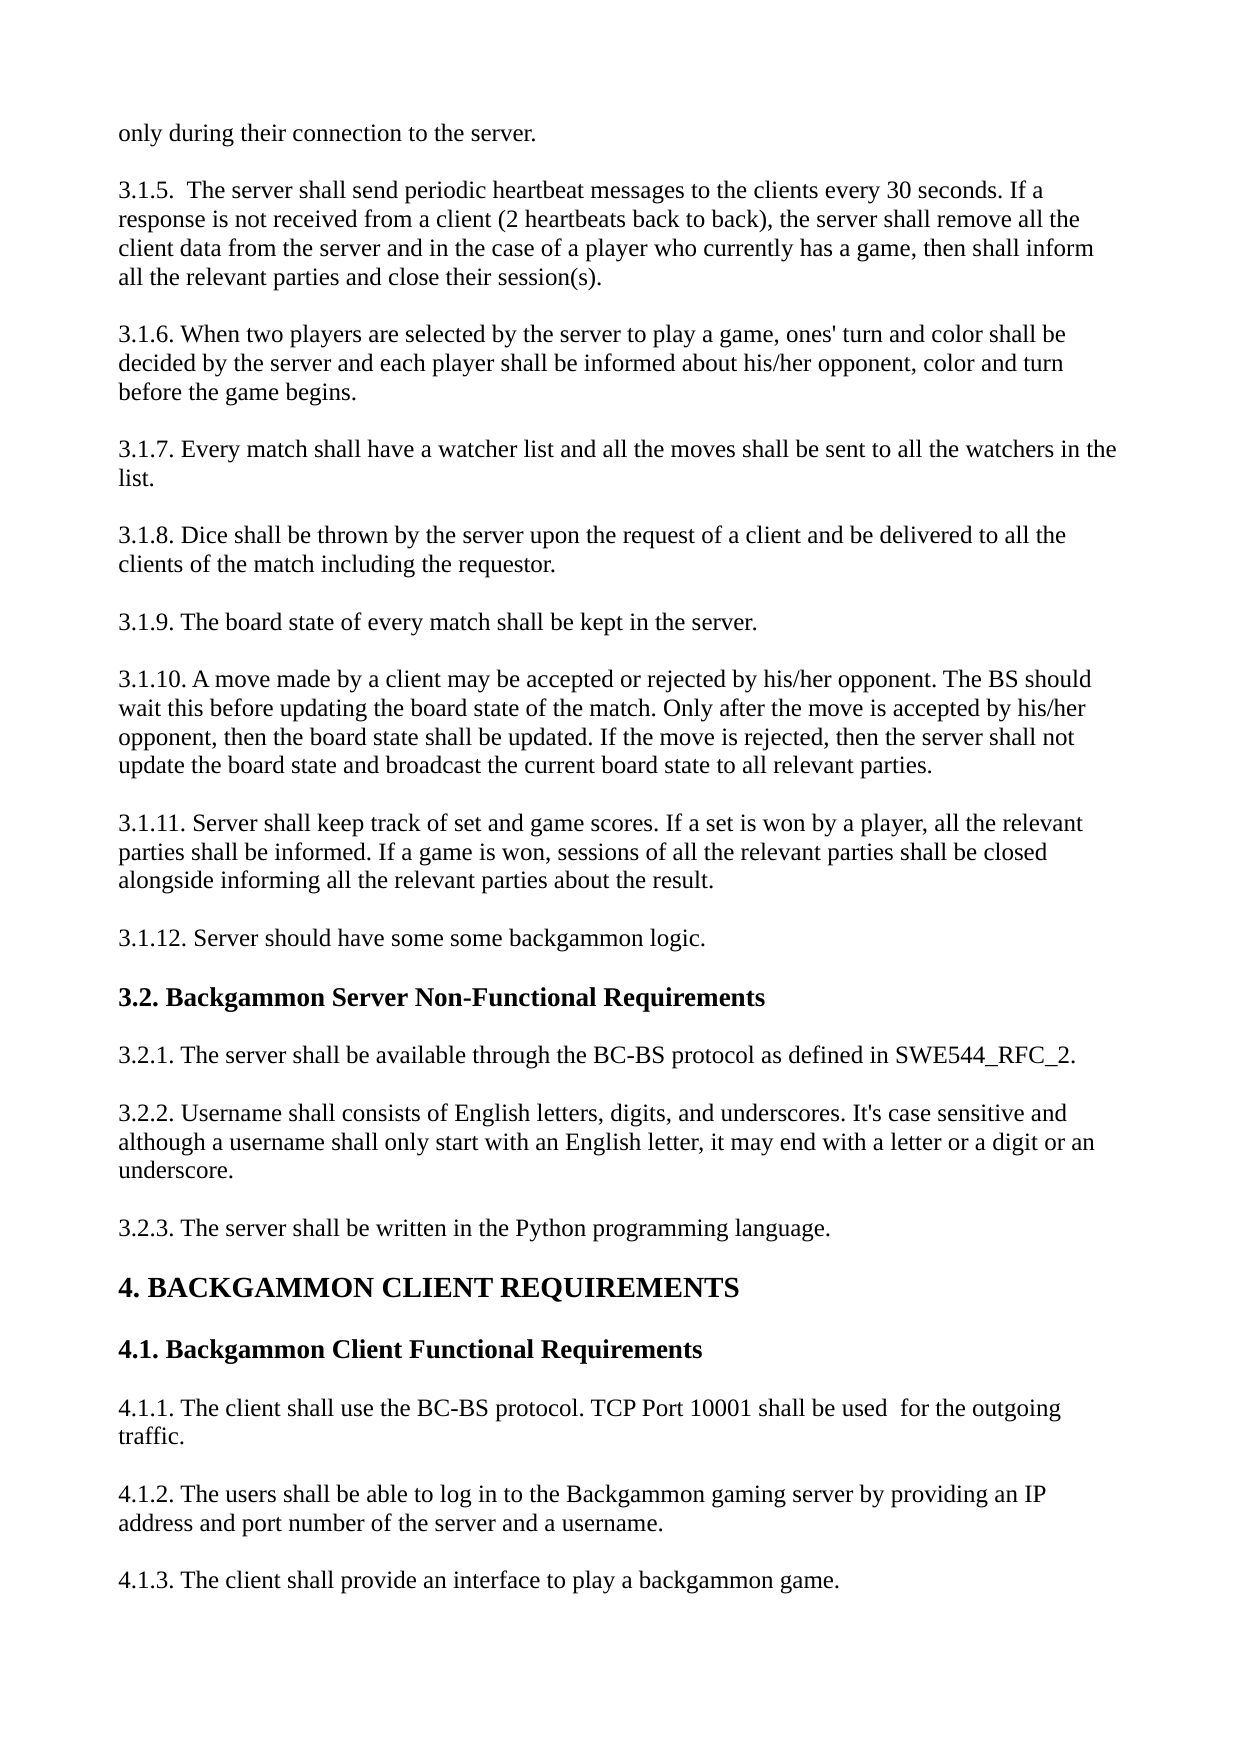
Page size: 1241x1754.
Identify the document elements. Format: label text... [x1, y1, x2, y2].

text 3.1.9. The board state of every match shall be kept in the server. [118, 607, 1122, 636]
text 3.2.1. The server shall be available through the BC-BS protocol as defined in SWE544_RFC_2. [118, 1041, 1122, 1069]
text 3.1.7. Every match shall have a watcher list and all the moves shall be sent to all the watchers in the list. [118, 434, 1122, 492]
text 4.1.2. The users shall be able to log in to the Backgammon gaming server by providing an IP address and port number of the server and a username. [118, 1479, 1122, 1536]
text 3.2.2. Username shall consists of English letters, digits, and underscores. It's case sensitive and although a username shall only start with an English letter, it may end with a letter or a digit or an underscore. [118, 1098, 1122, 1184]
text 4.1. Backgammon Client Functional Requirements [118, 1333, 1122, 1364]
text 4.1.3. The client shall provide an interface to play a backgammon game. [118, 1565, 1122, 1594]
text 3.1.6. When two players are selected by the server to play a game, ones' turn and color shall be decided by the server and each player shall be informed about his/her opponent, color and turn before the game begins. [118, 319, 1122, 406]
text 3.1.10. A move made by a client may be accepted or rejected by his/her opponent. The BS should wait this before updating the board state of the match. Only after the move is accepted by his/her opponent, then the board state shall be updated. If the move is rejected, then the server shall not update the board state and broadcast the current board state to all relevant parties. [118, 664, 1122, 779]
text 3.1.8. Dice shall be thrown by the server upon the request of a client and be delivered to all the clients of the match including the requestor. [118, 521, 1122, 578]
text 4.1.1. The client shall use the BC-BS protocol. TCP Port 10001 shall be used for the outgoing traffic. [118, 1393, 1122, 1450]
text 3.2.3. The server shall be written in the Python programming language. [118, 1213, 1122, 1242]
text only during their connection to the server. [118, 118, 1122, 147]
text 3.1.11. Server shall keep track of set and game scores. If a set is won by a player, all the relevant parties shall be informed. If a game is won, sessions of all the relevant parties shall be closed alongside informing all the relevant parties about the result. [118, 808, 1122, 894]
text 4. BACKGAMMON CLIENT REQUIREMENTS [118, 1271, 1122, 1304]
text 3.1.5. The server shall send periodic heartbeat messages to the clients every 30 seconds. If a response is not received from a client (2 heartbeats back to back), the server shall remove all the client data from the server and in the case of a player who currently has a game, then shall inform all the relevant parties and close their session(s). [118, 176, 1122, 291]
text 3.2. Backgammon Server Non-Functional Requirements [118, 981, 1122, 1012]
text 3.1.12. Server should have some some backgammon logic. [118, 923, 1122, 952]
